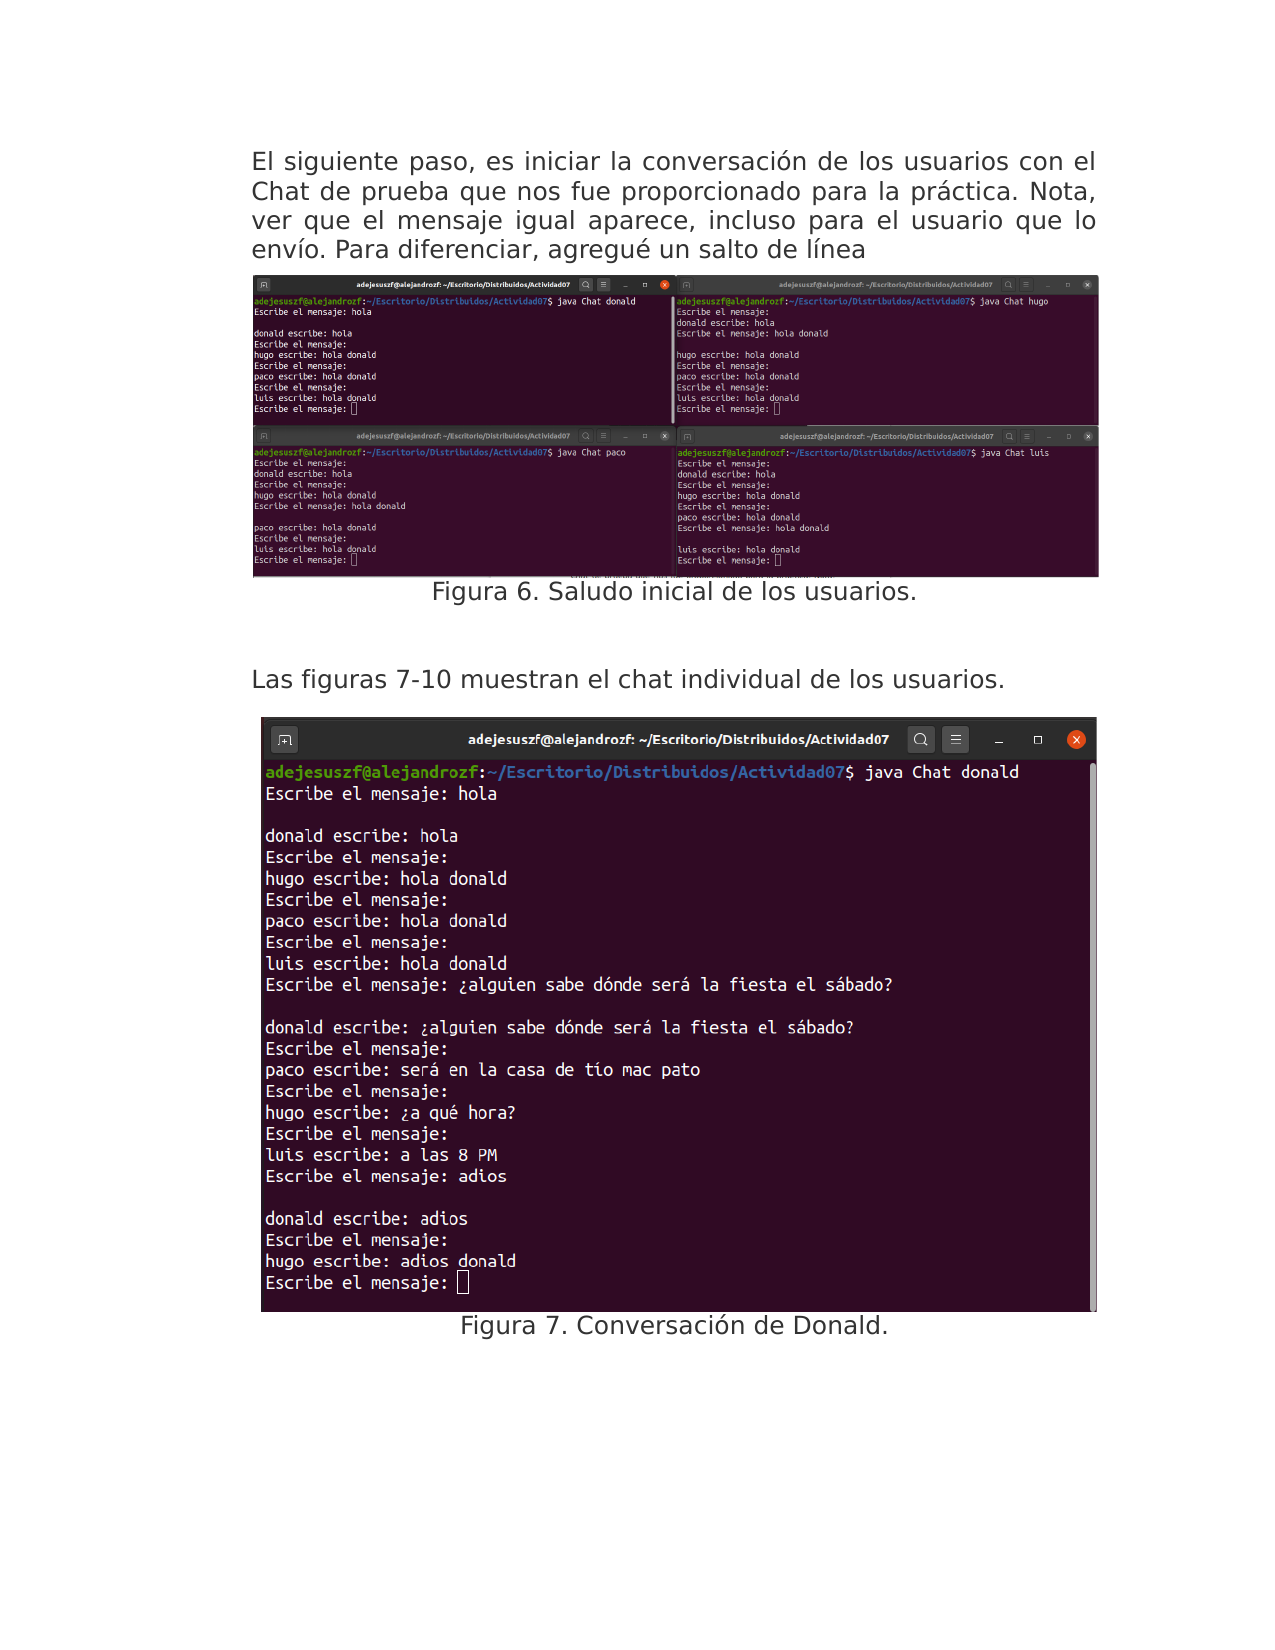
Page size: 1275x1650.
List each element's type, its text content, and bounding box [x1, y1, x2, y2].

picture [261, 717, 367, 1312]
text Las figuras 7-10 muestran el chat individual de los usuarios. [251, 665, 1098, 694]
picture [253, 275, 1099, 578]
text El siguiente paso, es iniciar la conversación de los usuarios con el Chat de prueba que nos fue proporcionado para la práctica. Nota, ver que el mensaje igual aparece, incluso para el usuario que lo envío. Para diferenciar, agregué un salto de línea [251, 148, 1098, 264]
text Figura 6. Saludo inicial de los usuarios. [251, 264, 1098, 607]
text Figura 7. Conversación de Donald. [251, 694, 1098, 1341]
